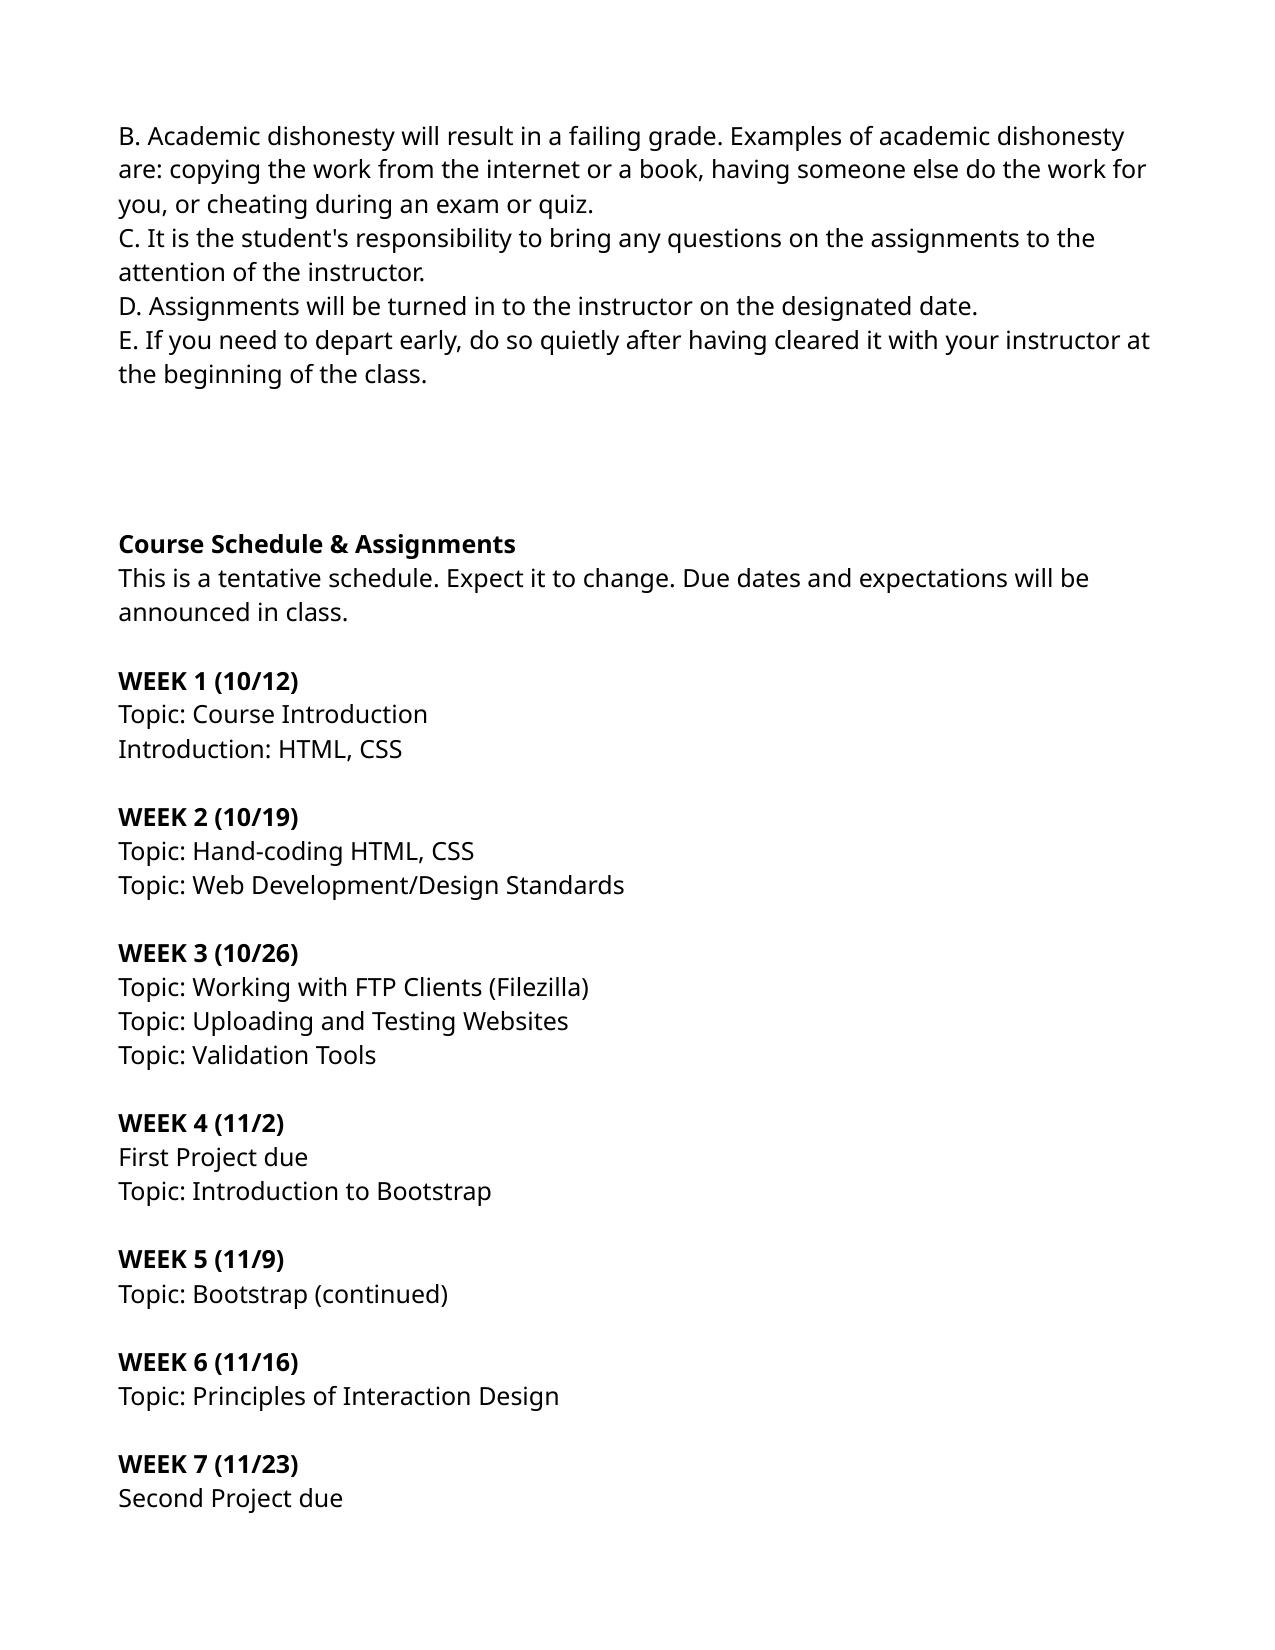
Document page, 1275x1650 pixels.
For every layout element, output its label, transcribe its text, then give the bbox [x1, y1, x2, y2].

text Topic: Validation Tools [118, 1038, 1157, 1072]
text Topic: Uploading and Testing Websites [118, 1004, 1157, 1038]
text Topic: Introduction to Bootstrap [118, 1174, 1157, 1208]
text WEEK 5 (11/9) [118, 1242, 1157, 1276]
text Topic: Hand-coding HTML, CSS [118, 833, 1157, 867]
text This is a tentative schedule. Expect it to change. Due dates and expectations will be announced in class. [118, 561, 1157, 629]
text Topic: Bootstrap (continued) [118, 1276, 1157, 1310]
text Topic: Principles of Interaction Design [118, 1378, 1157, 1412]
text WEEK 6 (11/16) [118, 1344, 1157, 1378]
text B. Academic dishonesty will result in a failing grade. Examples of academic dishonesty are: copying the work from the internet or a book, having someone else do the work for you, or cheating during an exam or quiz. [118, 118, 1157, 220]
text WEEK 2 (10/19) [118, 799, 1157, 833]
text C. It is the student's responsibility to bring any questions on the assignments to the attention of the instructor. [118, 220, 1157, 288]
text WEEK 4 (11/2) [118, 1106, 1157, 1140]
text E. If you need to depart early, do so quietly after having cleared it with your instructor at the beginning of the class. [118, 322, 1157, 391]
text WEEK 7 (11/23) [118, 1447, 1157, 1481]
text Course Schedule & Assignments [118, 527, 1157, 561]
text First Project due [118, 1140, 1157, 1174]
text WEEK 1 (10/12) [118, 663, 1157, 697]
text D. Assignments will be turned in to the instructor on the designated date. [118, 288, 1157, 322]
text WEEK 3 (10/26) [118, 936, 1157, 970]
text Topic: Web Development/Design Standards [118, 867, 1157, 902]
text Introduction: HTML, CSS [118, 731, 1157, 765]
text Topic: Course Introduction [118, 697, 1157, 731]
text Topic: Working with FTP Clients (Filezilla) [118, 970, 1157, 1004]
text Second Project due [118, 1481, 1157, 1515]
